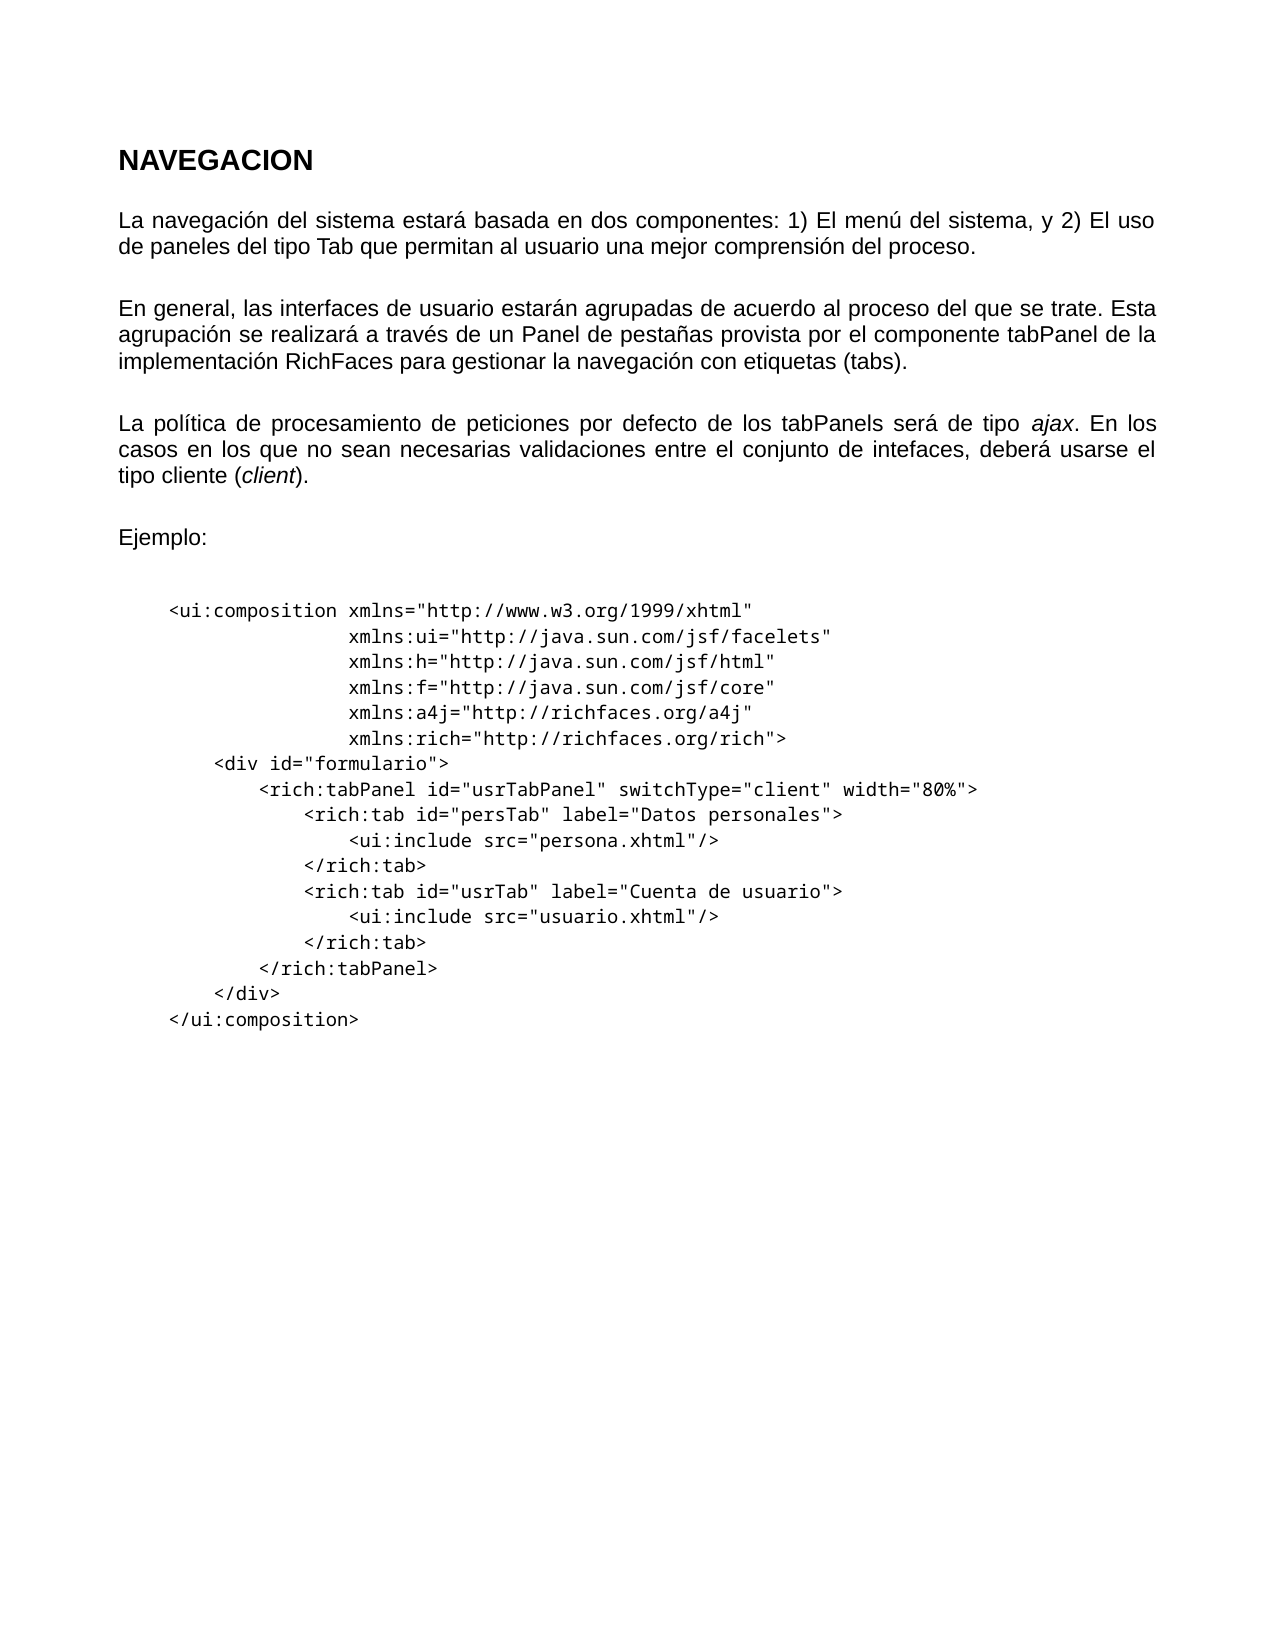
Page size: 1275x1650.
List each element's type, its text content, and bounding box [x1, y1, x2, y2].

text <rich:tab id="persTab" label="Datos personales"> [168, 802, 1107, 827]
text La política de procesamiento de peticiones por defecto de los tabPanels será de tipo ajax. En los casos en los que no sean necesarias validaciones entre el conjunto de intefaces, deberá usarse el tipo cliente (client). [118, 409, 1157, 488]
text <div id="formulario"> [168, 751, 1107, 776]
text xmlns:f="http://java.sun.com/jsf/core" [168, 674, 1107, 700]
text Ejemplo: [118, 524, 1157, 550]
text <rich:tab id="usrTab" label="Cuenta de usuario"> [168, 878, 1107, 904]
text xmlns:ui="http://java.sun.com/jsf/facelets" [168, 623, 1107, 649]
text <ui:include src="persona.xhtml"/> [168, 827, 1107, 853]
text La navegación del sistema estará basada en dos componentes: 1) El menú del sistema, y 2) El uso de paneles del tipo Tab que permitan al usuario una mejor comprensión del proceso. [118, 207, 1157, 259]
text </rich:tabPanel> [168, 955, 1107, 980]
text </rich:tab> [168, 929, 1107, 955]
text </div> [168, 980, 1107, 1006]
text xmlns:h="http://java.sun.com/jsf/html" [168, 649, 1107, 674]
text En general, las interfaces de usuario estarán agrupadas de acuerdo al proceso del que se trate. Esta agrupación se realizará a través de un Panel de pestañas provista por el componente tabPanel de la implementación RichFaces para gestionar la navegación con etiquetas (tabs). [118, 295, 1157, 374]
text xmlns:a4j="http://richfaces.org/a4j" [168, 700, 1107, 725]
subtitle NAVEGACION [118, 143, 1157, 177]
text <ui:include src="usuario.xhtml"/> [168, 904, 1107, 929]
text <ui:composition xmlns="http://www.w3.org/1999/xhtml" [168, 598, 1107, 623]
text </rich:tab> [168, 853, 1107, 878]
text xmlns:rich="http://richfaces.org/rich"> [168, 725, 1107, 751]
text </ui:composition> [168, 1006, 1107, 1031]
text <rich:tabPanel id="usrTabPanel" switchType="client" width="80%"> [168, 776, 1107, 802]
